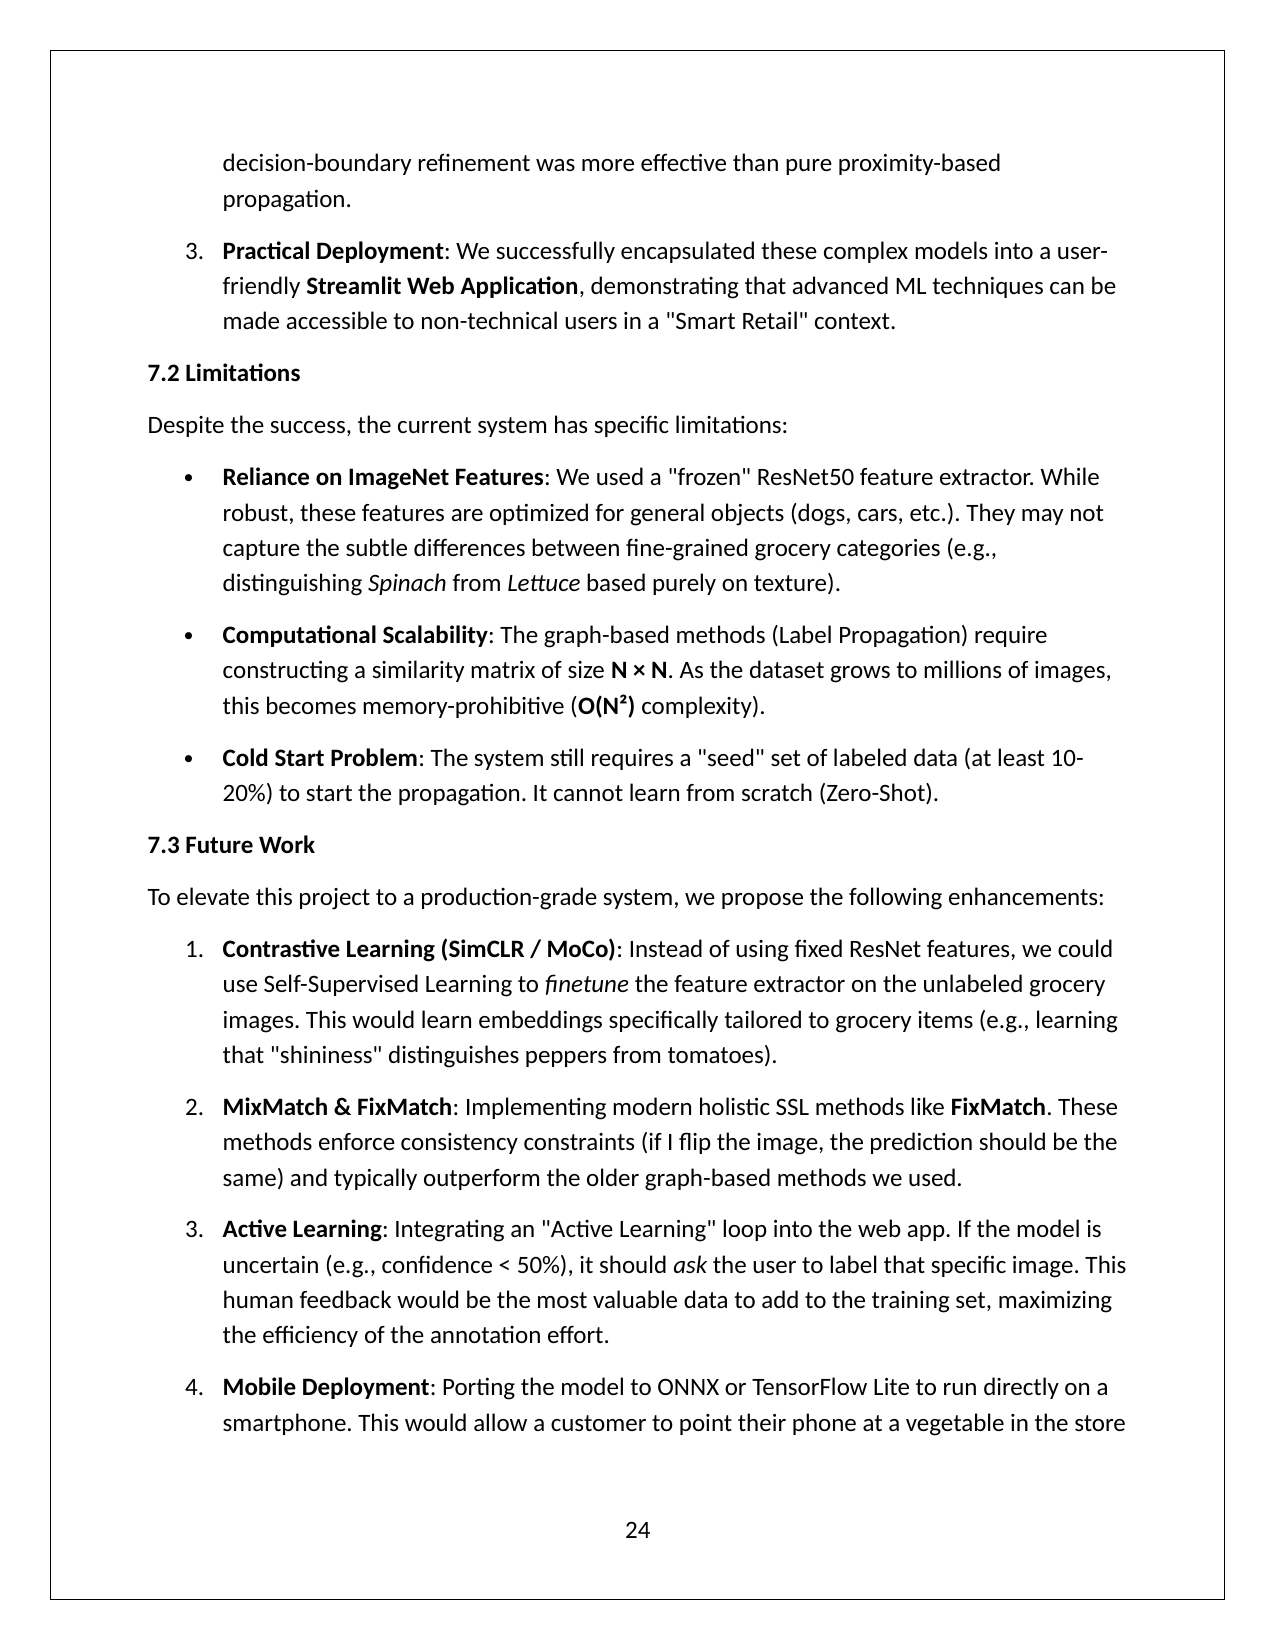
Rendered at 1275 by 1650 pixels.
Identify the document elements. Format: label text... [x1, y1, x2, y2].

list Contrastive Learning (SimCLR / MoCo): Instead of using fixed ResNet features, we could use Self-Supervised Learning to finetune the feature extractor on the unlabeled grocery images. This would learn embeddings specifically tailored to grocery items (e.g., learning that "shininess" distinguishes peppers from tomatoes). [185, 933, 1127, 1069]
list decision-boundary refinement was more effective than pure proximity-based propagation. [185, 147, 1127, 213]
text Despite the success, the current system has specific limitations: [147, 409, 1127, 440]
list MixMatch & FixMatch: Implementing modern holistic SSL methods like FixMatch. These methods enforce consistency constraints (if I flip the image, the prediction should be the same) and typically outperform the older graph-based methods we used. [185, 1091, 1127, 1192]
text 7.2 Limitations [147, 357, 1127, 388]
list Active Learning: Integrating an "Active Learning" loop into the web app. If the model is uncertain (e.g., confidence < 50%), it should ask the user to label that specific image. This human feedback would be the most valuable data to add to the training set, maximizing the efficiency of the annotation effort. [185, 1214, 1127, 1350]
list Cold Start Problem: The system still requires a "seed" set of labeled data (at least 10-20%) to start the propagation. It cannot learn from scratch (Zero-Shot). [185, 742, 1127, 808]
list Computational Scalability: The graph-based methods (Label Propagation) require constructing a similarity matrix of size N × N. As the dataset grows to millions of images, this becomes memory-prohibitive (O(N²) complexity). [185, 619, 1127, 720]
text To elevate this project to a production-grade system, we propose the following enhancements: [147, 881, 1127, 912]
list Practical Deployment: We successfully encapsulated these complex models into a user-friendly Streamlit Web Application, demonstrating that advanced ML techniques can be made accessible to non-technical users in a "Smart Retail" context. [185, 235, 1127, 336]
text 7.3 Future Work [147, 829, 1127, 860]
list Reliance on ImageNet Features: We used a "frozen" ResNet50 feature extractor. While robust, these features are optimized for general objects (dogs, cars, etc.). They may not capture the subtle differences between fine-grained grocery categories (e.g., distinguishing Spinach from Lettuce based purely on texture). [185, 461, 1127, 598]
list Mobile Deployment: Porting the model to ONNX or TensorFlow Lite to run directly on a smartphone. This would allow a customer to point their phone at a vegetable in the store [185, 1372, 1127, 1437]
